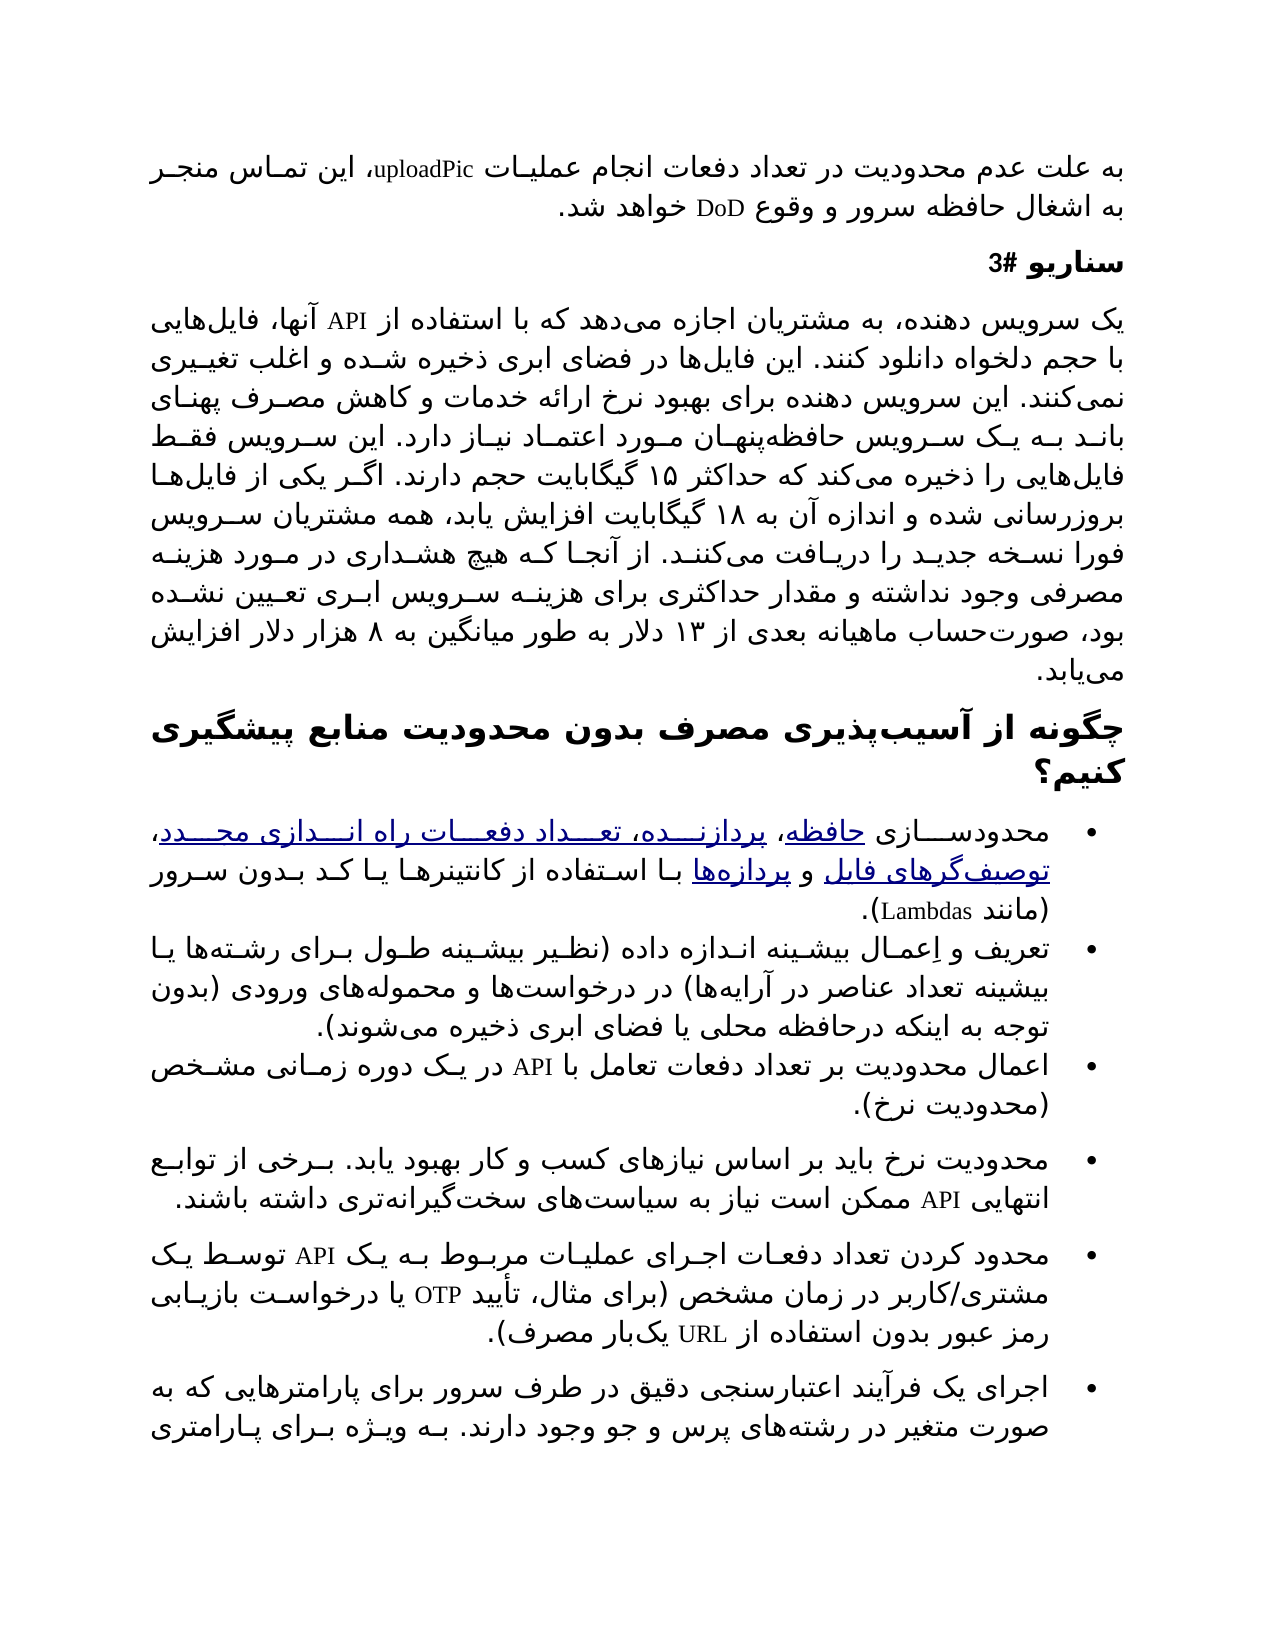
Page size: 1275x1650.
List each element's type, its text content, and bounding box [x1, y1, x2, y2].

list محدود کردن تعداد دفعات اجرای عملیات مربوط به یک API توسط یک مشتری/کاربر در زمان مشخص (برای مثال، تأیید OTP یا درخواست بازیابی رمز عبور بدون استفاده از URL یک‌بار مصرف). [150, 1237, 1087, 1349]
text یک سرویس دهنده، به مشتریان اجازه می‌دهد که با استفاده از API آنها، فایل‌هایی با حجم دلخواه دانلود کنند. این فایل‌ها در فضای ابری ذخیره شده و اغلب تغییری نمی‌کنند. این سرویس دهنده برای بهبود نرخ ارائه خدمات و کاهش مصرف پهنای باند به یک سرویس حافظه‌پنهان مورد اعتماد نیاز دارد. این سرویس فقط فایل‌هایی را ذخیره می‌کند که حداکثر ۱۵ گیگابایت حجم دارند. اگر یکی از فایل‌ها بروزرسانی شده و اندازه آن به ۱۸ گیگابایت افزایش ‌یابد، همه مشتریان سرویس فورا نسخه جدید را دریافت می‌کنند. از آنجا که هیچ هشداری در مورد هزینه مصرفی وجود نداشته و مقدار حداکثری برای هزینه سرویس ابری تعیین نشده بود، صورت‌حساب ماهیانه بعدی از ۱۳ دلار به طور میانگین به ۸ هزار دلار افزایش می‌یابد. [150, 302, 1125, 687]
list اجرای یک فرآیند اعتبارسنجی دقیق در طرف سرور برای پارامترهایی که به صورت متغیر در رشته‌های پرس و جو وجود دارند. به ویژه برای پارامتری که تعیین می‌کند چه تعداد رکورد در پاسخ به درخواست ارسالی باید برگشت داده شود. [150, 1371, 1087, 1444]
list محدودسازی حافظه، پردازنده، تعداد دفعات راه اندازی مجدد، توصیف‌گرهای فایل و پردازه‌‌ها با استفاده از کانتینرها یا کد بدون سرور (مانند Lambdas). [150, 814, 1087, 926]
text سناریو #3 [150, 244, 1125, 280]
text به علت عدم محدودیت در تعداد دفعات انجام عملیات uploadPic، این تماس منجر به اشغال حافظه سرور و وقوع DoD خواهد شد. [150, 150, 1125, 223]
text چگونه از ‌‌آسیب‌پذیری مصرف بدون محدودیت منابع پیشگیری کنیم؟ [150, 708, 1125, 792]
list تعریف و اِعمال بیشینه اندازه داده (نظیر بیشینه طول برای رشته‌‌ها یا بیشینه تعداد عناصر در آرایه‌‌ها) در درخواست‌‌ها و محموله‌‌های ورودی (بدون توجه به اینکه درحافظه محلی یا فضای ابری ذخیره می‌شوند). [150, 931, 1087, 1043]
list محدودیت نرخ باید بر اساس نیازهای کسب و کار بهبود یابد. برخی از توابع انتهایی API ممکن است نیاز به سیاست‌های سخت‌گیرانه‌تری داشته باشند. [150, 1143, 1087, 1216]
list اعمال محدودیت بر تعداد دفعات تعامل با API در یک دوره زمانی مشخص (محدودیت نرخ). [150, 1048, 1087, 1121]
